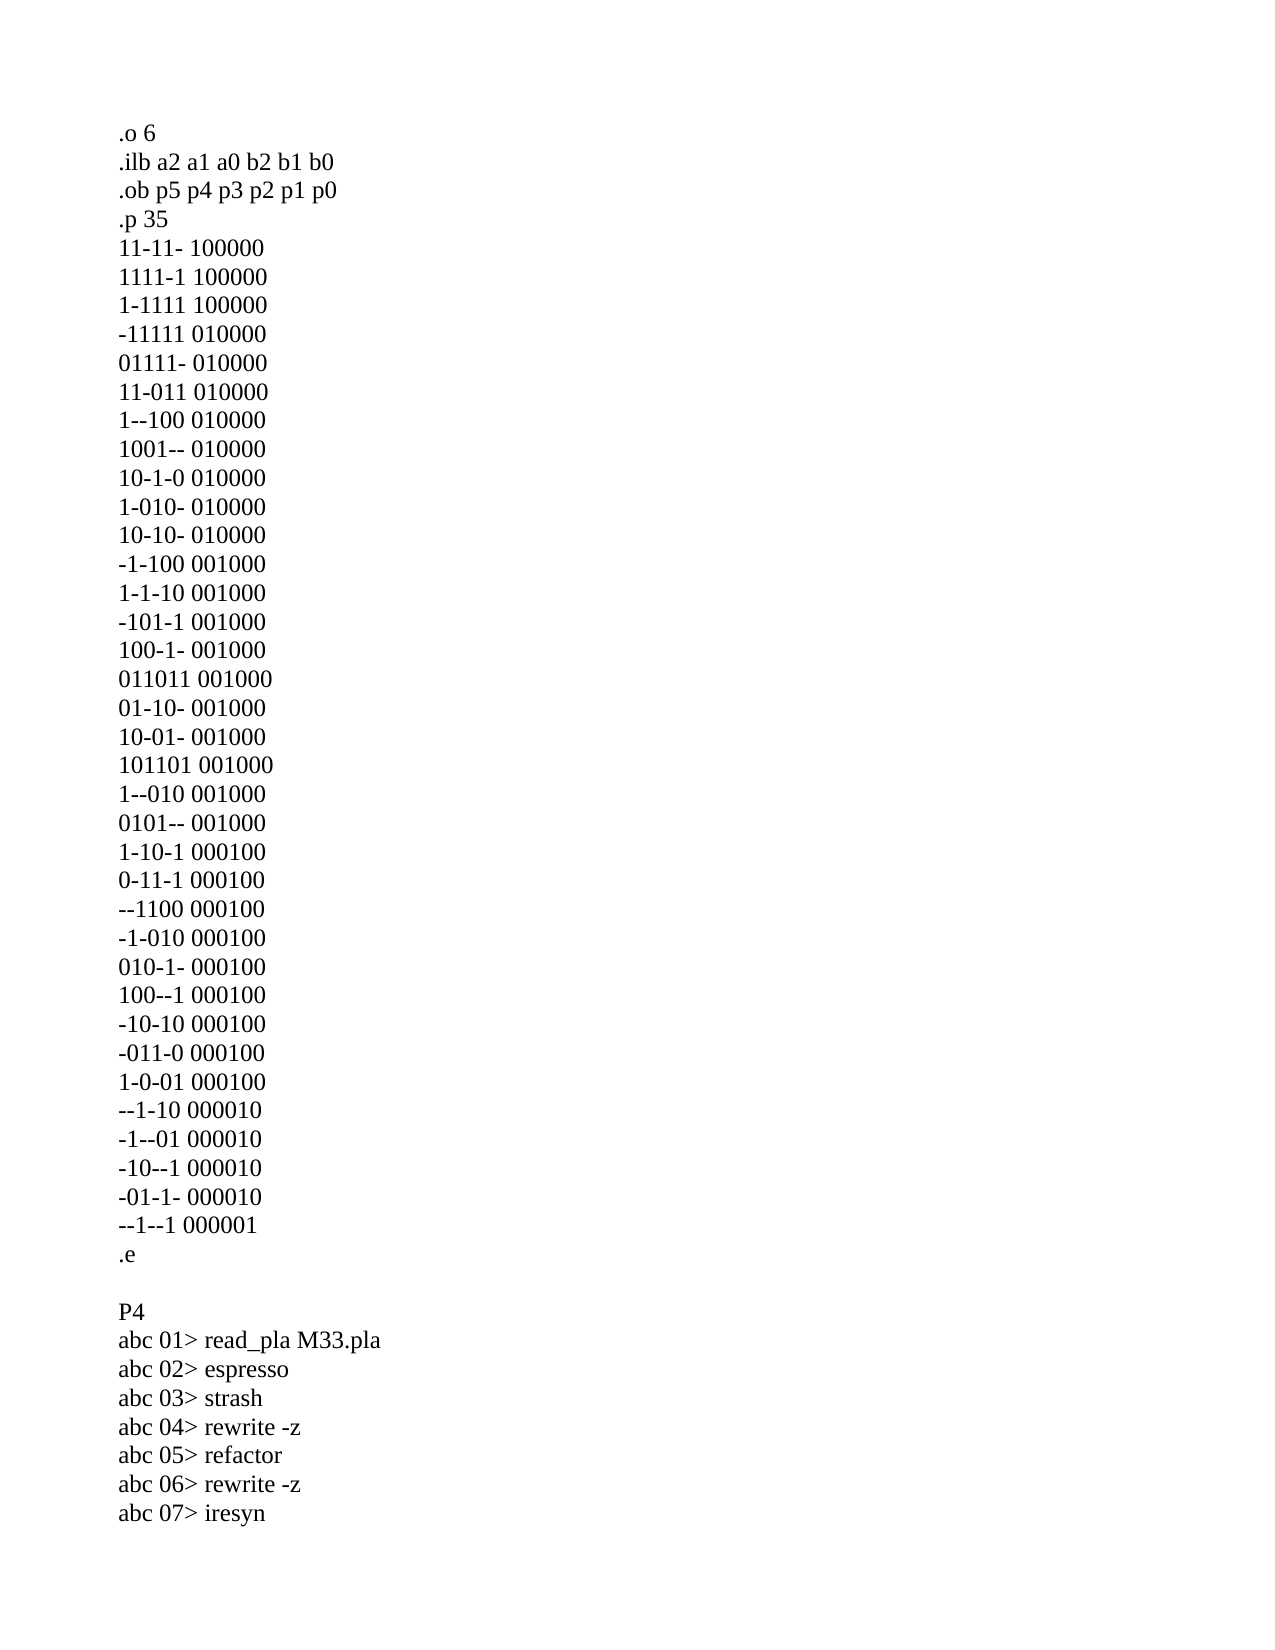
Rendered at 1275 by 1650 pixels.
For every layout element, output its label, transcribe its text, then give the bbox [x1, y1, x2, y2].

text 1001-- 010000 [118, 434, 1157, 463]
text 01-10- 001000 [118, 693, 1157, 722]
text 1-1111 100000 [118, 291, 1157, 319]
text -11111 010000 [118, 319, 1157, 348]
text 11-011 010000 [118, 377, 1157, 406]
text -1-010 000100 [118, 923, 1157, 952]
text abc 05> refactor [118, 1441, 1157, 1469]
text --1100 000100 [118, 894, 1157, 923]
text -10-10 000100 [118, 1009, 1157, 1038]
text 1111-1 100000 [118, 262, 1157, 291]
text abc 06> rewrite -z [118, 1469, 1157, 1498]
text 1-010- 010000 [118, 492, 1157, 521]
text .ob p5 p4 p3 p2 p1 p0 [118, 176, 1157, 204]
text 100-1- 001000 [118, 636, 1157, 664]
text 100--1 000100 [118, 981, 1157, 1009]
text 10-1-0 010000 [118, 463, 1157, 492]
text abc 03> strash [118, 1383, 1157, 1412]
text 0-11-1 000100 [118, 866, 1157, 894]
text 101101 001000 [118, 751, 1157, 779]
text 1--100 010000 [118, 406, 1157, 434]
text .o 6 [118, 118, 1157, 147]
text 10-10- 010000 [118, 521, 1157, 549]
text --1-10 000010 [118, 1096, 1157, 1124]
text -101-1 001000 [118, 607, 1157, 636]
text --1--1 000001 [118, 1211, 1157, 1239]
text 1-10-1 000100 [118, 837, 1157, 866]
text 10-01- 001000 [118, 722, 1157, 751]
text 1-1-10 001000 [118, 578, 1157, 607]
text abc 02> espresso [118, 1354, 1157, 1383]
text 1--010 001000 [118, 779, 1157, 808]
text 011011 001000 [118, 664, 1157, 693]
text 010-1- 000100 [118, 952, 1157, 981]
text -1-100 001000 [118, 549, 1157, 578]
text -011-0 000100 [118, 1038, 1157, 1067]
text 0101-- 001000 [118, 808, 1157, 837]
text 1-0-01 000100 [118, 1067, 1157, 1096]
text .e [118, 1239, 1157, 1268]
text -1--01 000010 [118, 1124, 1157, 1153]
text .p 35 [118, 204, 1157, 233]
text -01-1- 000010 [118, 1182, 1157, 1211]
text abc 04> rewrite -z [118, 1412, 1157, 1441]
text abc 01> read_pla M33.pla [118, 1326, 1157, 1354]
text 11-11- 100000 [118, 233, 1157, 262]
text .ilb a2 a1 a0 b2 b1 b0 [118, 147, 1157, 176]
text P4 [118, 1297, 1157, 1326]
text abc 07> iresyn [118, 1498, 1157, 1527]
text -10--1 000010 [118, 1153, 1157, 1182]
text 01111- 010000 [118, 348, 1157, 377]
